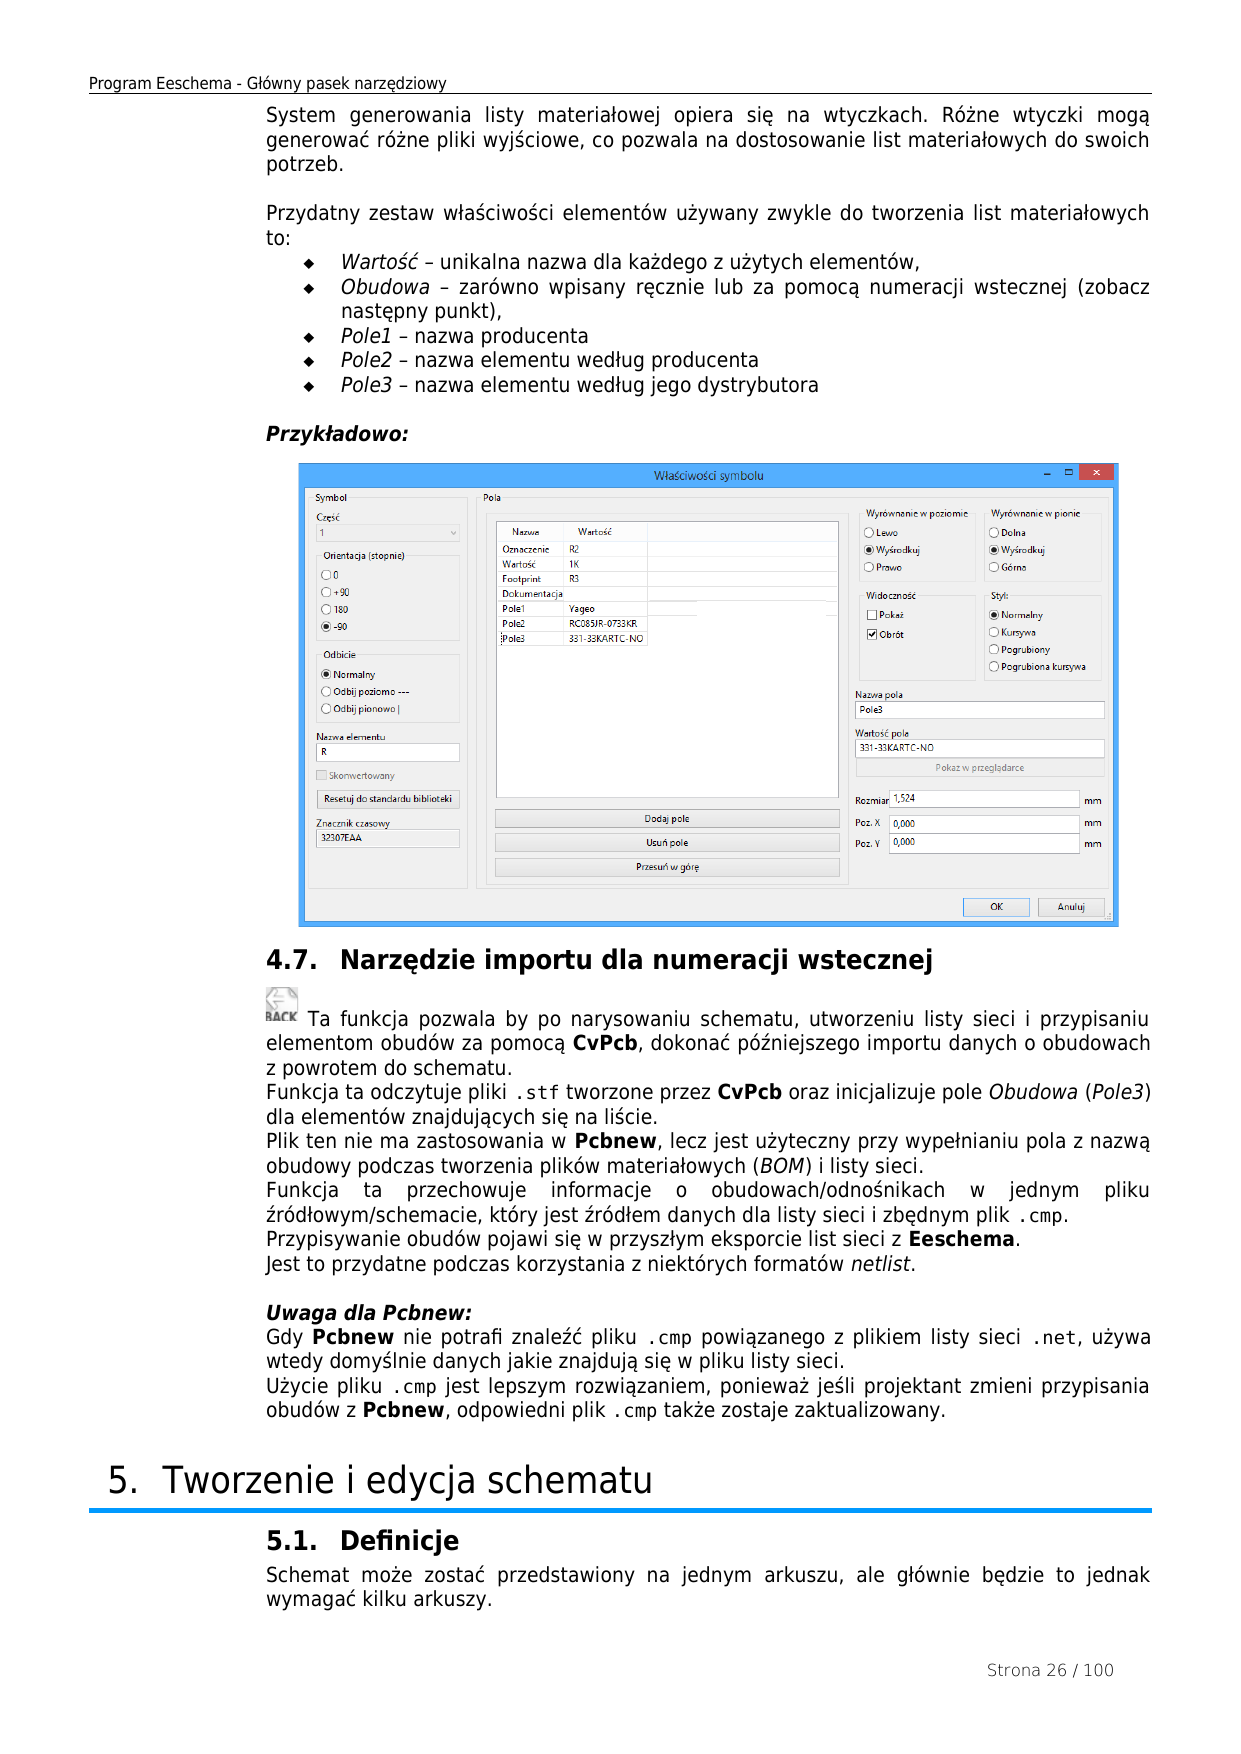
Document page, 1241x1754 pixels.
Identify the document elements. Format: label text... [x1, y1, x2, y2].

list Wartość – unikalna nazwa dla każdego z użytych elementów, [303, 250, 1152, 275]
picture [298, 463, 1119, 927]
list Pole1 – nazwa producenta [303, 324, 1152, 348]
list Obudowa – zarówno wpisany ręcznie lub za pomocą numeracji wstecznej (zobacz następny punkt), [303, 275, 1152, 324]
list Pole2 – nazwa elementu według producenta [303, 348, 1152, 373]
text Funkcja ta odczytuje pliki .stf tworzone przez CvPcb oraz inicjalizuje pole Obudowa (Pole3) dla elementów znajdujących się na liście. [266, 1080, 1152, 1129]
text System generowania listy materiałowej opiera się na wtyczkach. Różne wtyczki mogą generować różne pliki wyjściowe, co pozwala na dostosowanie list materiałowych do swoich potrzeb. [266, 103, 1152, 177]
text Plik ten nie ma zastosowania w Pcbnew, lecz jest użyteczny przy wypełnianiu pola z nazwą obudowy podczas tworzenia plików materiałowych (BOM) i listy sieci. [266, 1129, 1152, 1178]
text Uwaga dla Pcbnew: [266, 1301, 1152, 1325]
text Schemat może zostać przedstawiony na jednym arkuszu, ale głównie będzie to jednak wymagać kilku arkuszy. [266, 1563, 1152, 1612]
text Ta funkcja pozwala by po narysowaniu schematu, utworzeniu listy sieci i przypisaniu elementom obudów za pomocą CvPcb, dokonać późniejszego importu danych o obudowach z powrotem do schematu. [266, 982, 1152, 1080]
subtitle Definicje [266, 1525, 1152, 1557]
text Użycie pliku .cmp jest lepszym rozwiązaniem, ponieważ jeśli projektant zmieni przypisania obudów z Pcbnew, odpowiedni plik .cmp także zostaje zaktualizowany. [266, 1374, 1152, 1423]
text Przydatny zestaw właściwości elementów używany zwykle do tworzenia list materiałowych to: [266, 201, 1152, 250]
text Jest to przydatne podczas korzystania z niektórych formatów netlist. [266, 1252, 1152, 1276]
text Funkcja ta przechowuje informacje o obudowach/odnośnikach w jednym pliku źródłowym/schemacie, który jest źródłem danych dla listy sieci i zbędnym plik .cmp. [266, 1178, 1152, 1227]
text Przykładowo: [266, 422, 1152, 446]
subtitle Tworzenie i edycja schematu [88, 1452, 1152, 1513]
subtitle Narzędzie importu dla numeracji wstecznej [266, 944, 1152, 976]
list Pole3 – nazwa elementu według jego dystrybutora [303, 373, 1152, 397]
text Przypisywanie obudów pojawi się w przyszłym eksporcie list sieci z Eeschema. [266, 1227, 1152, 1252]
text Gdy Pcbnew nie potrafi znaleźć pliku .cmp powiązanego z plikiem listy sieci .net, używa wtedy domyślnie danych jakie znajdują się w pliku listy sieci. [266, 1325, 1152, 1374]
